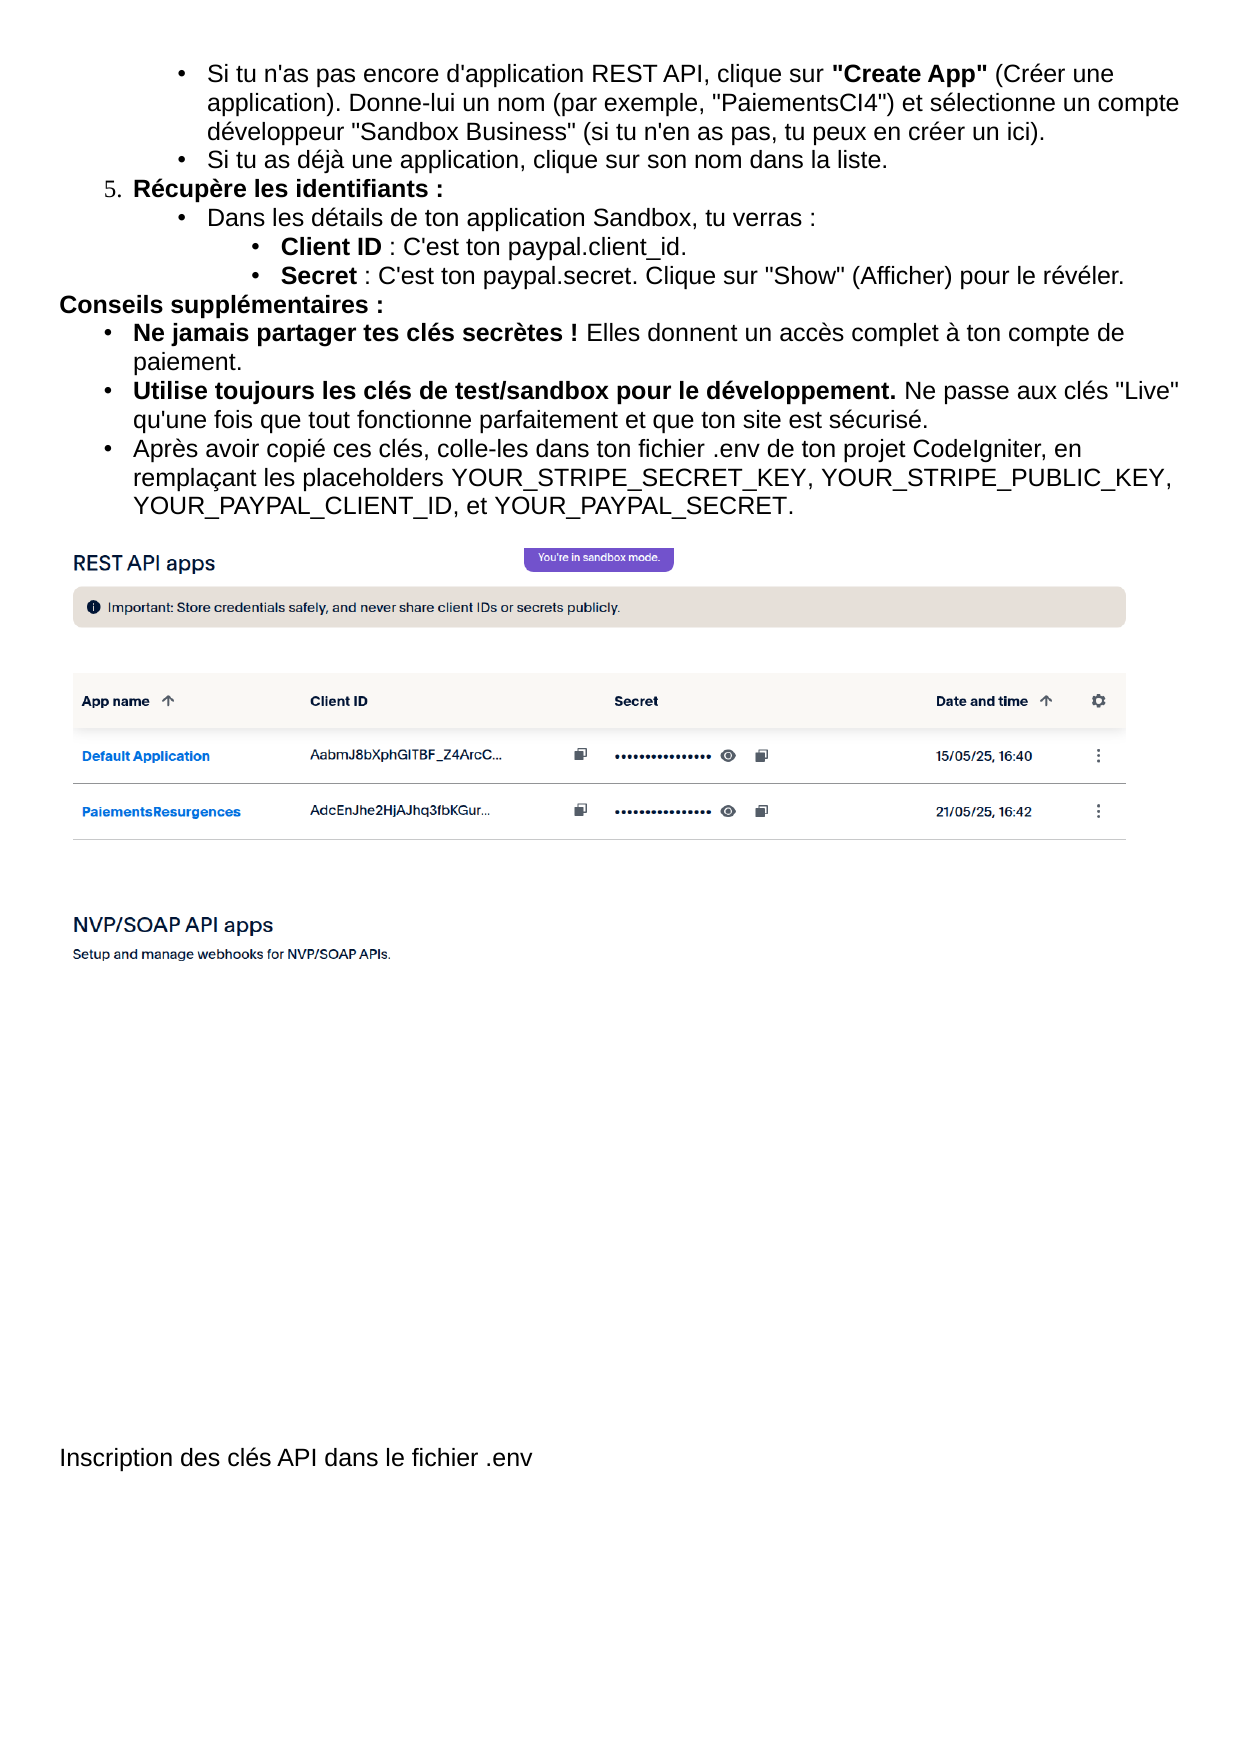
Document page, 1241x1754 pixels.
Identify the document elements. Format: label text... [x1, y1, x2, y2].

list Si tu n'as pas encore d'application REST API, clique sur "Create App" (Créer une application). Donne-lui un nom (par exemple, "PaiementsCI4") et sélectionne un compte développeur "Sandbox Business" (si tu n'en as pas, tu peux en créer un ici). [177, 59, 1181, 145]
text Conseils supplémentaires : [59, 290, 1181, 318]
list Récupère les identifiants : [103, 174, 1181, 203]
list Si tu as déjà une application, clique sur son nom dans la liste. [177, 145, 1181, 174]
list Après avoir copié ces clés, colle-les dans ton fichier .env de ton projet CodeIgniter, en remplaçant les placeholders YOUR_STRIPE_SECRET_KEY, YOUR_STRIPE_PUBLIC_KEY, YOUR_PAYPAL_CLIENT_ID, et YOUR_PAYPAL_SECRET. [103, 434, 1181, 520]
list Dans les détails de ton application Sandbox, tu verras : [177, 203, 1181, 232]
list Secret : C'est ton paypal.secret. Clique sur "Show" (Afficher) pour le révéler. [251, 261, 1181, 290]
picture [59, 548, 1182, 983]
list Ne jamais partager tes clés secrètes ! Elles donnent un accès complet à ton compte de paiement. [103, 318, 1181, 376]
list Client ID : C'est ton paypal.client_id. [251, 232, 1181, 261]
list Utilise toujours les clés de test/sandbox pour le développement. Ne passe aux clés "Live" qu'une fois que tout fonctionne parfaitement et que ton site est sécurisé. [103, 376, 1181, 434]
text Inscription des clés API dans le fichier .env [59, 1443, 1181, 1472]
